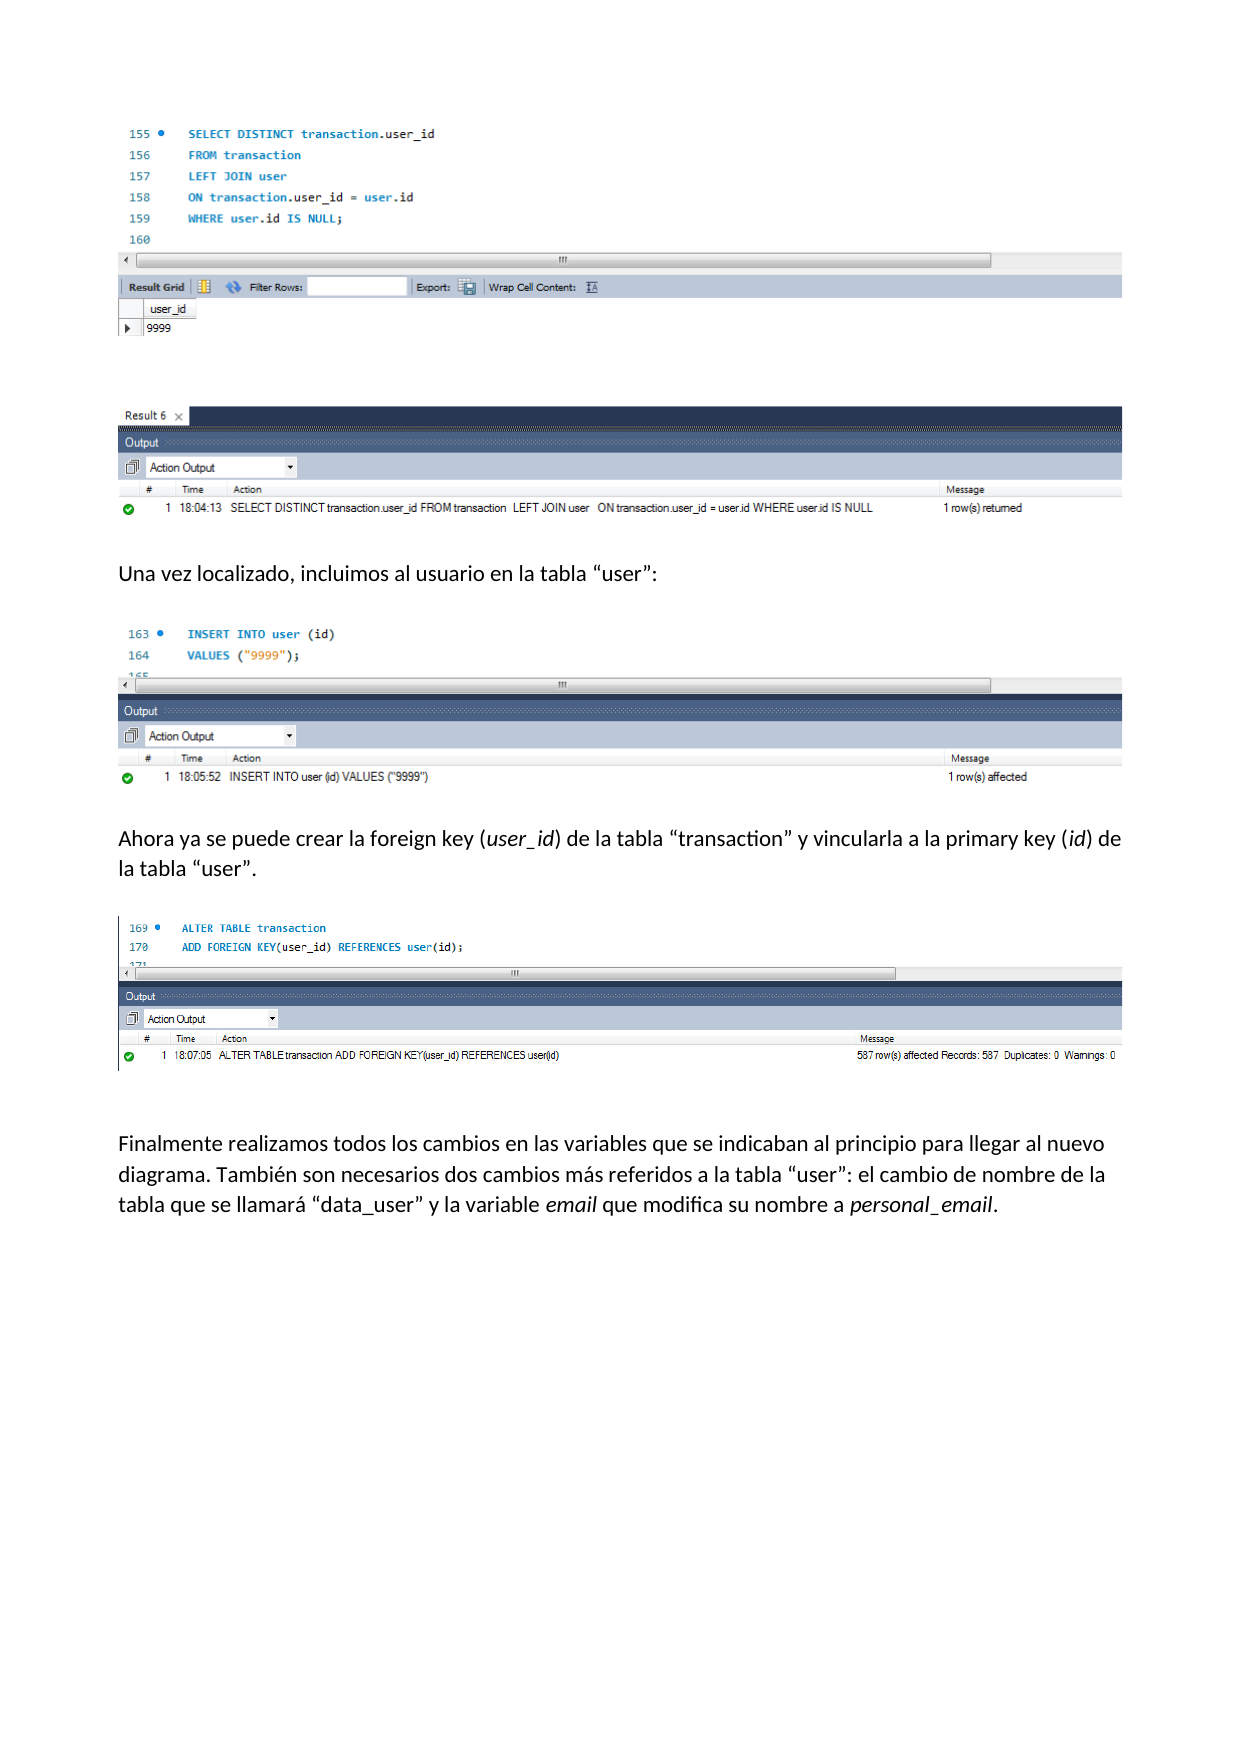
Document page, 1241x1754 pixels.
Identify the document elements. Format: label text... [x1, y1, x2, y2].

text Una vez localizado, incluimos al usuario en la tabla “user”: [118, 559, 1122, 587]
text Finalmente realizamos todos los cambios en las variables que se indicaban al principio para llegar al nuevo diagrama. También son necesarios dos cambios más referidos a la tabla “user”: el cambio de nombre de la tabla que se llamará “data_user” y la variable email que modifica su nombre a personal_email. [118, 1129, 1122, 1219]
text Ahora ya se puede crear la foreign key (user_id) de la tabla “transaction” y vincularla a la primary key (id) de la tabla “user”. [118, 824, 1122, 883]
